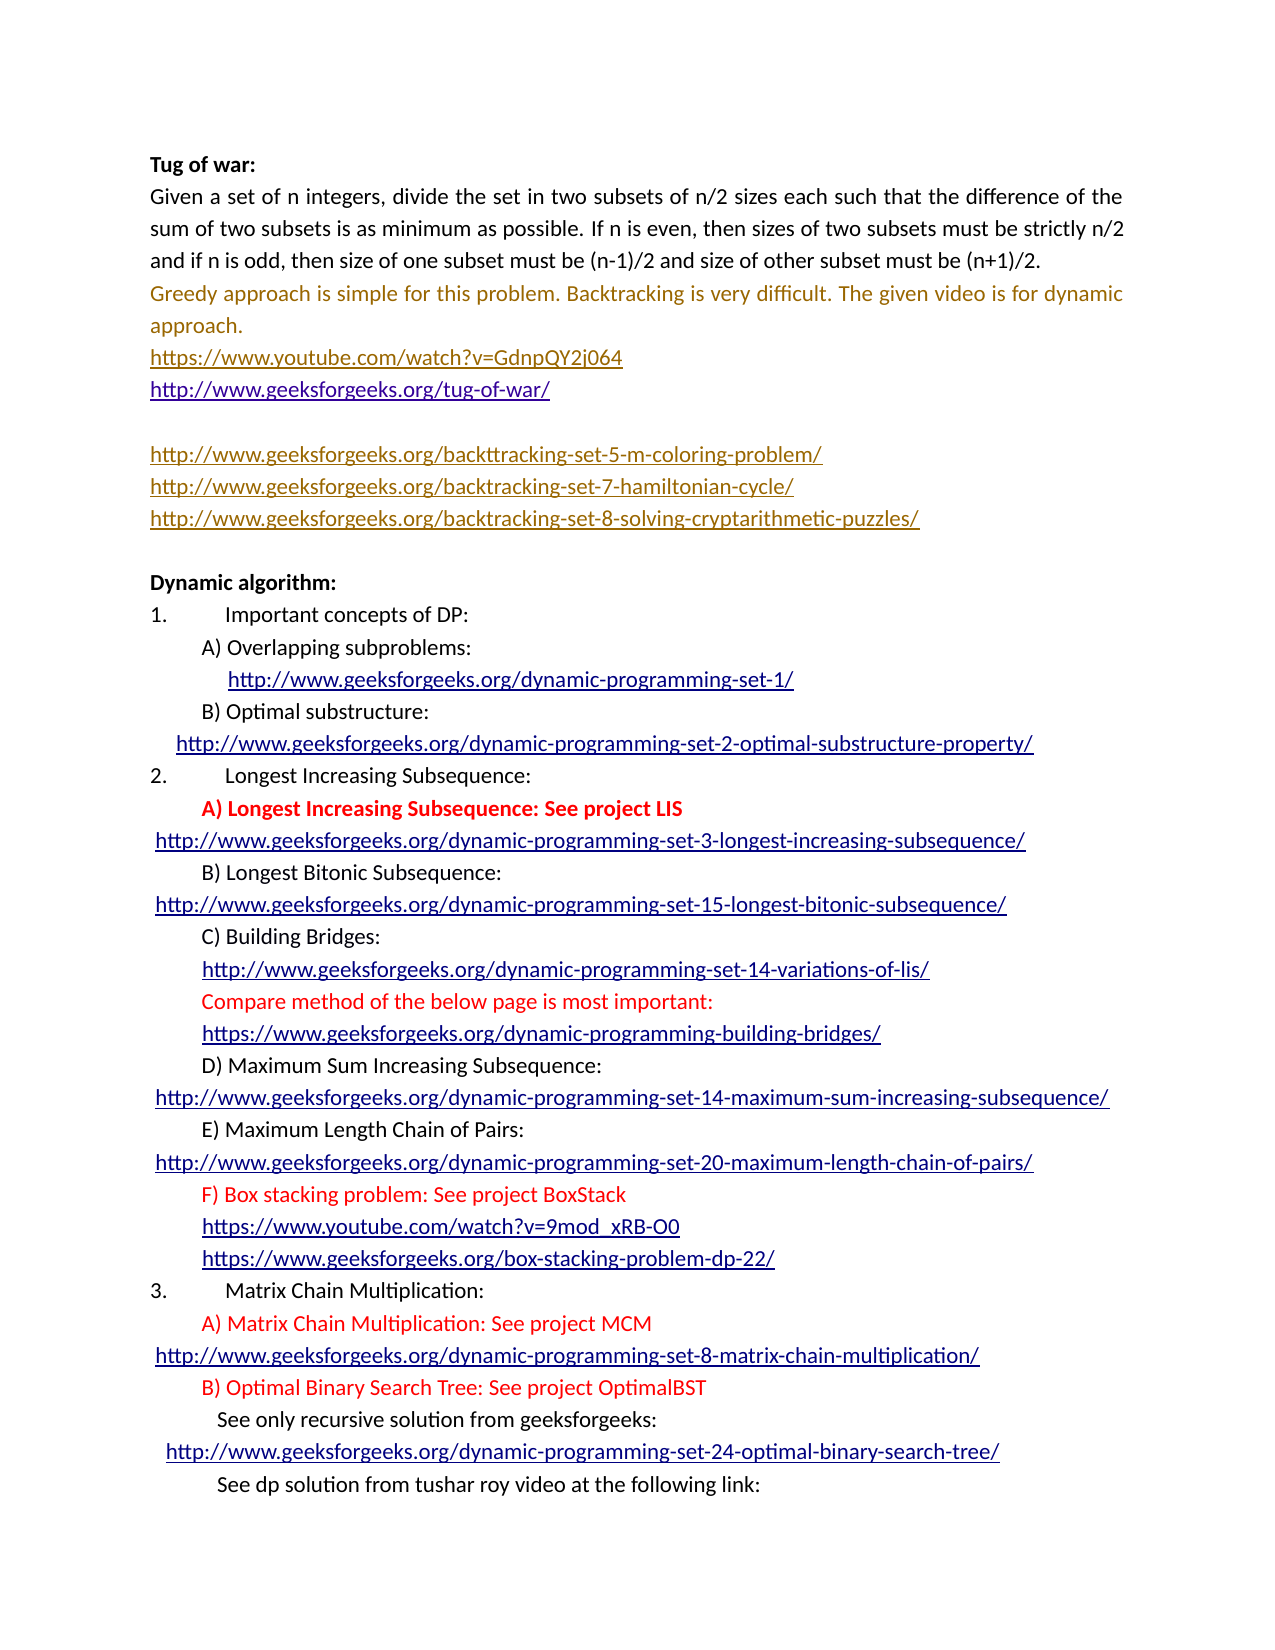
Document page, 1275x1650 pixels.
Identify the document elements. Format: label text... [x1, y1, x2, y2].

list http://www.geeksforgeeks.org/backtracking-set-7-hamiltonian-cycle/ [150, 472, 1125, 500]
list http://www.geeksforgeeks.org/dynamic-programming-set-14-maximum-sum-increasing-subsequence/ [150, 1083, 1125, 1111]
list https://www.geeksforgeeks.org/box-stacking-problem-dp-22/ [150, 1244, 1125, 1272]
list A) Overlapping subproblems: [150, 633, 1125, 661]
list C) Building Bridges: [150, 922, 1125, 951]
list A) Longest Increasing Subsequence: See project LIS [150, 794, 1125, 822]
list http://www.geeksforgeeks.org/dynamic-programming-set-8-matrix-chain-multiplication/ [150, 1341, 1125, 1369]
list A) Matrix Chain Multiplication: See project MCM [150, 1309, 1125, 1337]
list See only recursive solution from geeksforgeeks: [150, 1405, 1125, 1433]
list Dynamic algorithm: [150, 568, 1125, 596]
list Compare method of the below page is most important: [150, 987, 1125, 1015]
list Important concepts of DP: [150, 601, 1125, 629]
list See dp solution from tushar roy video at the following link: [150, 1470, 1125, 1498]
list Greedy approach is simple for this problem. Backtracking is very difficult. The given video is for dynamic approach. [150, 279, 1125, 339]
list B) Longest Bitonic Subsequence: [150, 858, 1125, 886]
list B) Optimal substructure: [150, 697, 1125, 725]
list D) Maximum Sum Increasing Subsequence: [150, 1051, 1125, 1079]
list E) Maximum Length Chain of Pairs: [150, 1116, 1125, 1144]
list http://www.geeksforgeeks.org/dynamic-programming-set-15-longest-bitonic-subsequence/ [150, 890, 1125, 918]
list http://www.geeksforgeeks.org/dynamic-programming-set-3-longest-increasing-subsequence/ [150, 826, 1125, 854]
list Tug of war: [150, 150, 1125, 178]
list http://www.geeksforgeeks.org/backttracking-set-5-m-coloring-problem/ [150, 440, 1125, 468]
list http://www.geeksforgeeks.org/tug-of-war/ [150, 375, 1125, 403]
list Given a set of n integers, divide the set in two subsets of n/2 sizes each such that the difference of the sum of two subsets is as minimum as possible. If n is even, then sizes of two subsets must be strictly n/2 and if n is odd, then size of one subset must be (n-1)/2 and size of other subset must be (n+1)/2. [150, 182, 1125, 274]
list http://www.geeksforgeeks.org/dynamic-programming-set-20-maximum-length-chain-of-pairs/ [150, 1148, 1125, 1176]
list http://www.geeksforgeeks.org/dynamic-programming-set-2-optimal-substructure-property/ [150, 729, 1125, 757]
list B) Optimal Binary Search Tree: See project OptimalBST [150, 1373, 1125, 1401]
list https://www.youtube.com/watch?v=GdnpQY2j064 [150, 343, 1125, 371]
list https://www.geeksforgeeks.org/dynamic-programming-building-bridges/ [150, 1019, 1125, 1047]
list Longest Increasing Subsequence: [150, 762, 1125, 789]
list http://www.geeksforgeeks.org/backtracking-set-8-solving-cryptarithmetic-puzzles/ [150, 504, 1125, 532]
list https://www.youtube.com/watch?v=9mod_xRB-O0 [150, 1212, 1125, 1240]
list F) Box stacking problem: See project BoxStack [150, 1180, 1125, 1208]
list Matrix Chain Multiplication: [150, 1277, 1125, 1304]
list http://www.geeksforgeeks.org/dynamic-programming-set-1/ [150, 665, 1125, 693]
list http://www.geeksforgeeks.org/dynamic-programming-set-14-variations-of-lis/ [150, 955, 1125, 983]
list http://www.geeksforgeeks.org/dynamic-programming-set-24-optimal-binary-search-tree/ [150, 1437, 1125, 1466]
